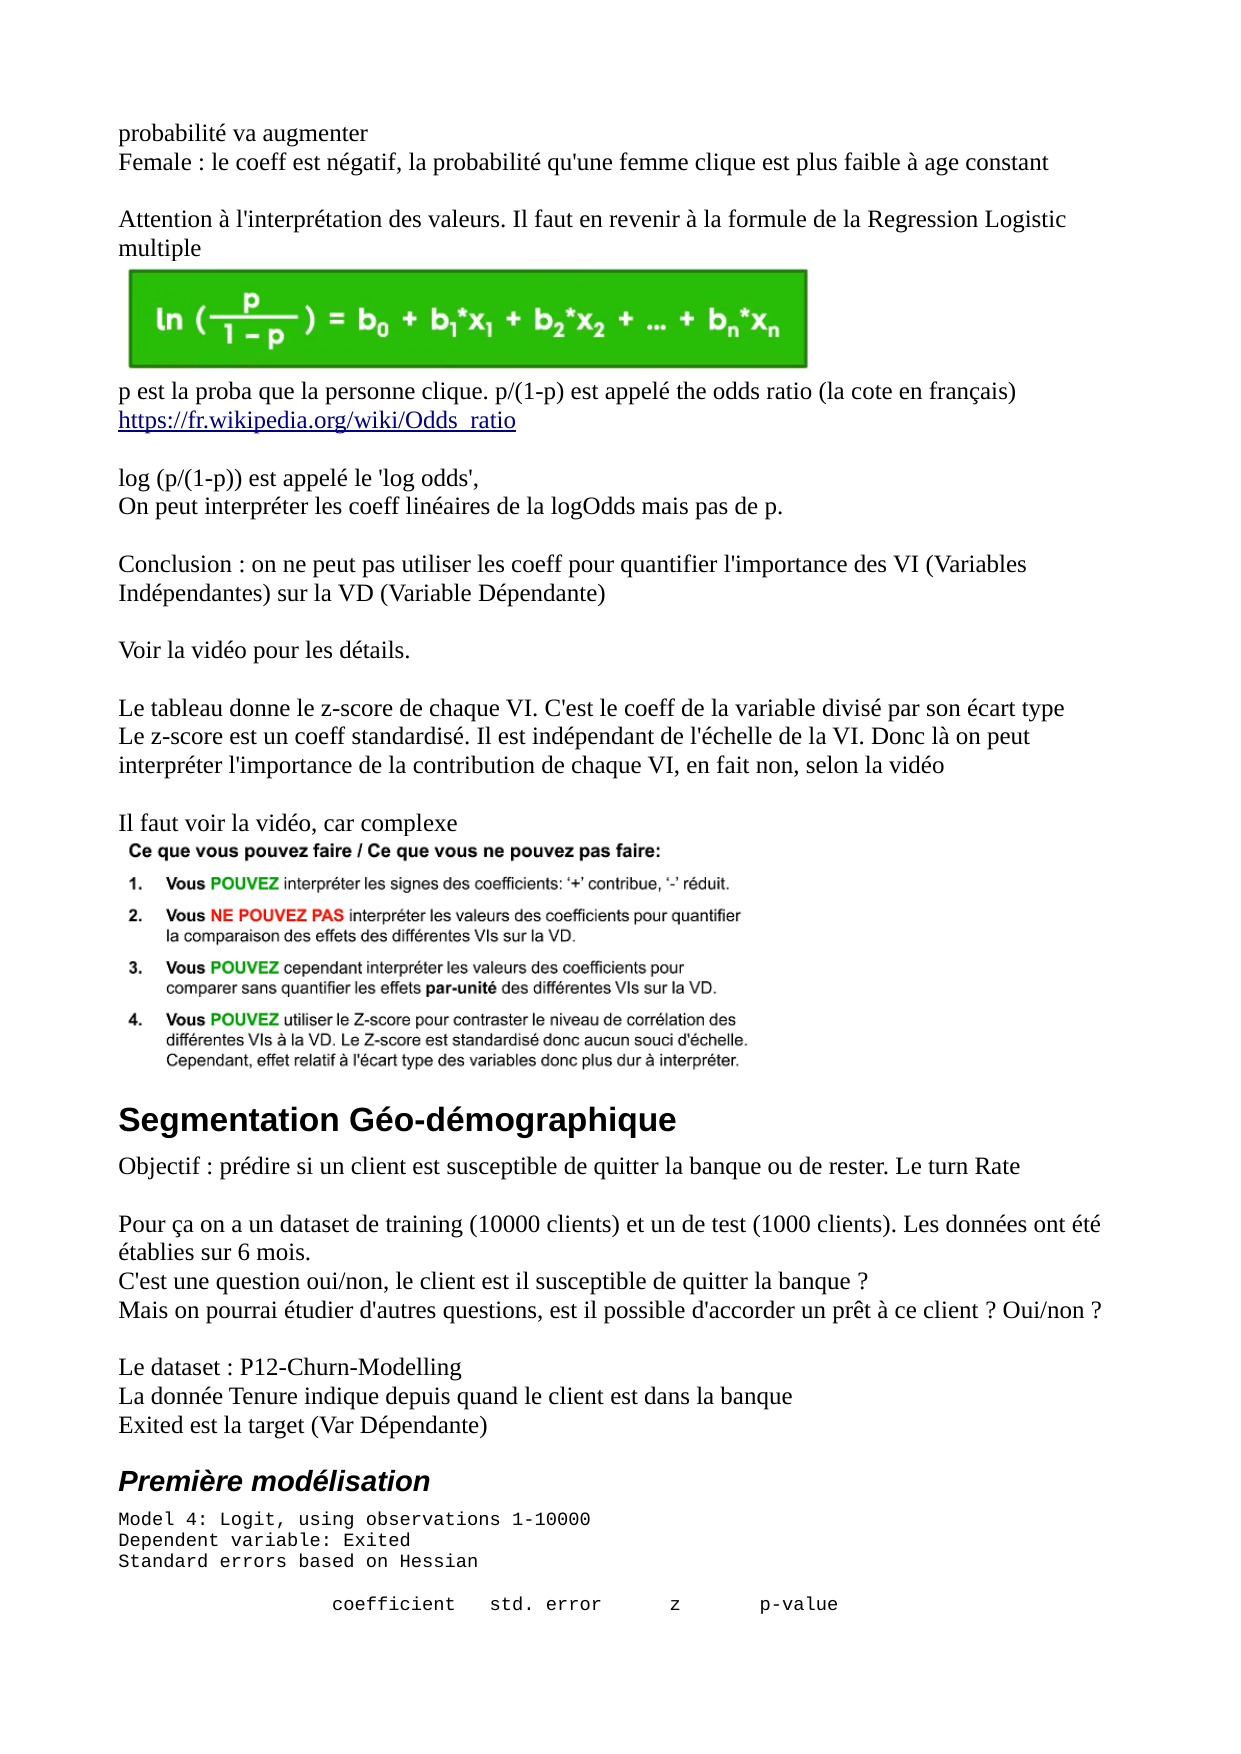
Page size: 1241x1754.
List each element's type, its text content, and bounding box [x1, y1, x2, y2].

text La donnée Tenure indique depuis quand le client est dans la banque [118, 1381, 1122, 1410]
text Model 4: Logit, using observations 1-10000 [118, 1510, 1122, 1531]
text Mais on pourrai étudier d'autres questions, est il possible d'accorder un prêt à ce client ? Oui/non ? [118, 1295, 1122, 1324]
text Le tableau donne le z-score de chaque VI. C'est le coeff de la variable divisé par son écart type [118, 693, 1122, 721]
subtitle Première modélisation [118, 1464, 1122, 1497]
text Dependent variable: Exited [118, 1531, 1122, 1552]
text Standard errors based on Hessian [118, 1552, 1122, 1573]
text Il faut voir la vidéo, car complexe [118, 808, 1122, 836]
text p est la proba que la personne clique. p/(1-p) est appelé the odds ratio (la cote en français) [118, 376, 1122, 405]
text Female : le coeff est négatif, la probabilité qu'une femme clique est plus faible à age constant [118, 147, 1122, 176]
text Conclusion : on ne peut pas utiliser les coeff pour quantifier l'importance des VI (Variables Indépendantes) sur la VD (Variable Dépendante) [118, 549, 1122, 606]
text Le z-score est un coeff standardisé. Il est indépendant de l'échelle de la VI. Donc là on peut interpréter l'importance de la contribution de chaque VI, en fait non, selon la vidéo [118, 721, 1122, 779]
text Objectif : prédire si un client est susceptible de quitter la banque ou de rester. Le turn Rate [118, 1151, 1122, 1180]
text On peut interpréter les coeff linéaires de la logOdds mais pas de p. [118, 491, 1122, 520]
text Exited est la target (Var Dépendante) [118, 1410, 1122, 1439]
text Attention à l'interprétation des valeurs. Il faut en revenir à la formule de la Regression Logistic multiple [118, 204, 1122, 262]
text coefficient std. error z p-value [118, 1595, 1122, 1616]
text log (p/(1-p)) est appelé le 'log odds', [118, 463, 1122, 491]
text https://fr.wikipedia.org/wiki/Odds_ratio [118, 405, 1122, 434]
text C'est une question oui/non, le client est il susceptible de quitter la banque ? [118, 1266, 1122, 1295]
subtitle Segmentation Géo-démographique [118, 1100, 1122, 1139]
text Voir la vidéo pour les détails. [118, 635, 1122, 664]
text probabilité va augmenter [118, 118, 1122, 147]
text Pour ça on a un dataset de training (10000 clients) et un de test (1000 clients). Les données ont été établies sur 6 mois. [118, 1209, 1122, 1266]
text Le dataset : P12-Churn-Modelling [118, 1352, 1122, 1381]
